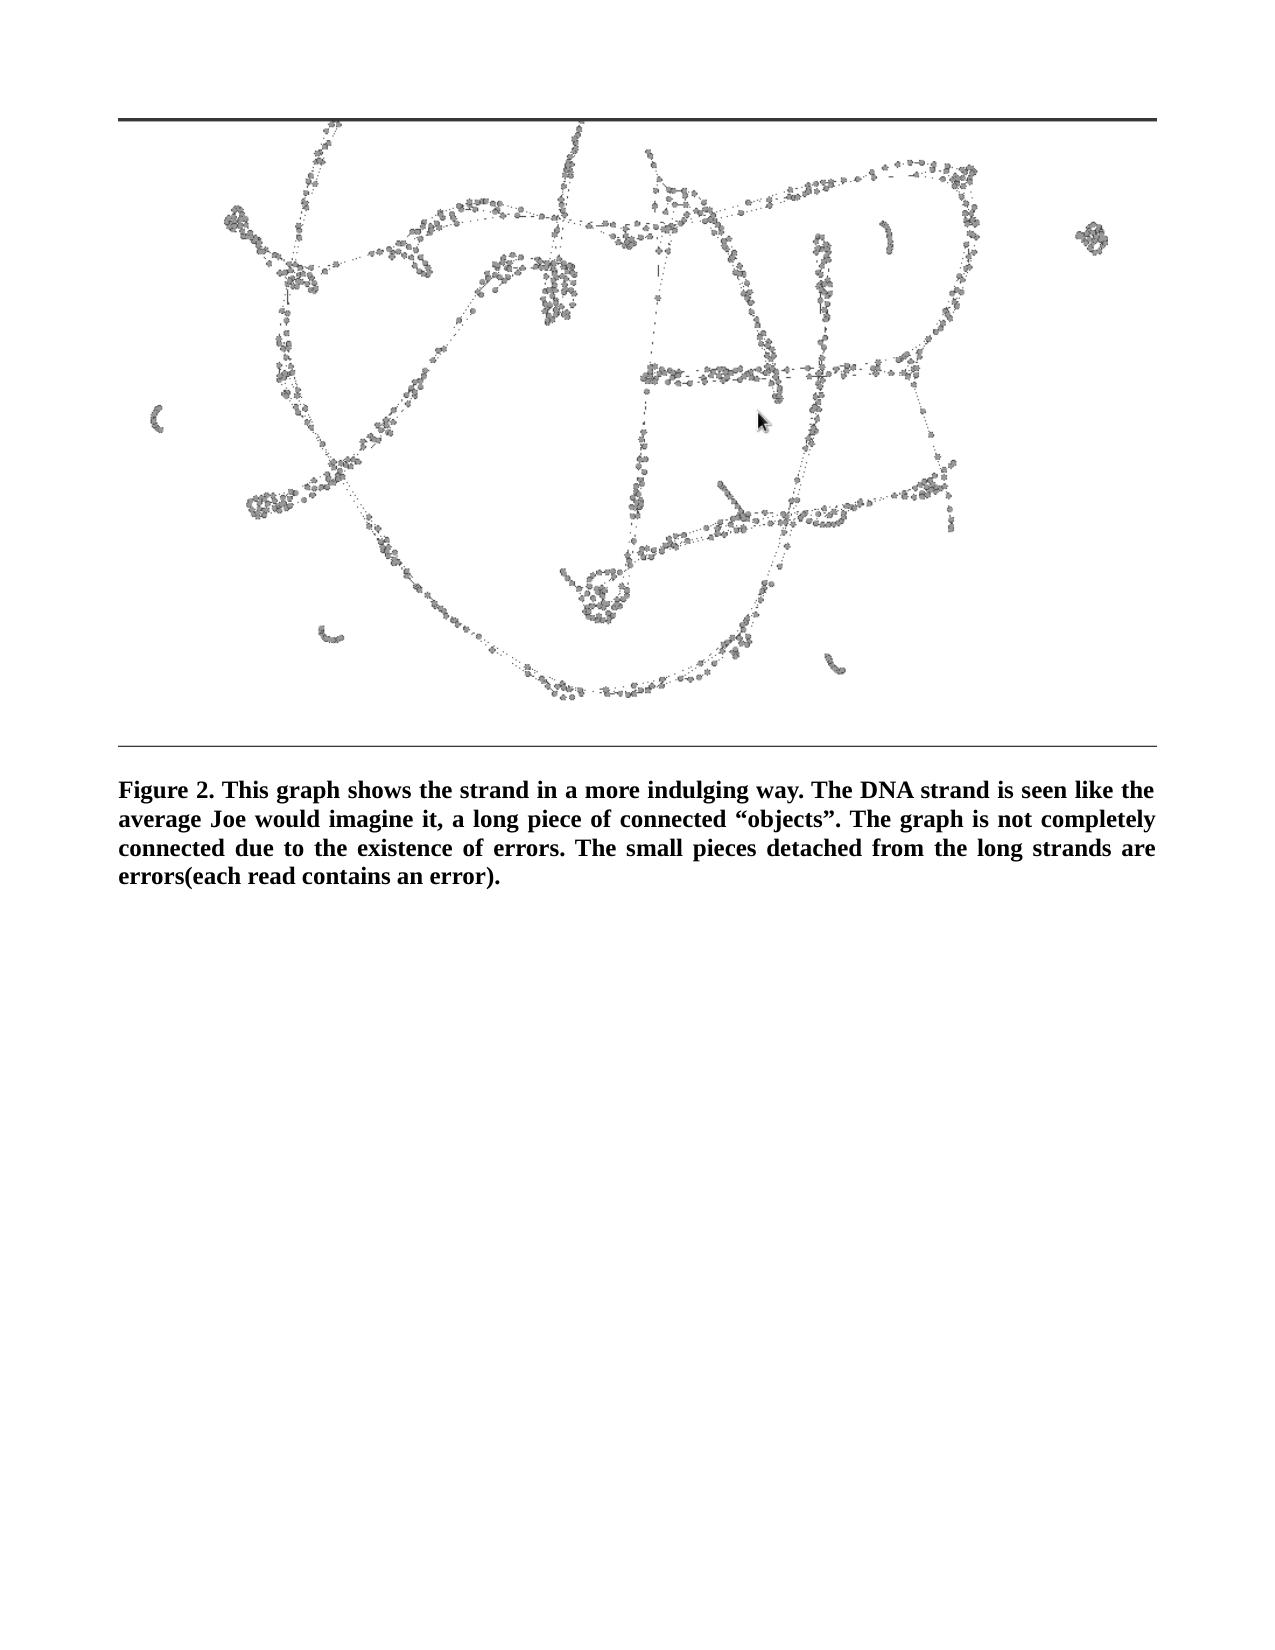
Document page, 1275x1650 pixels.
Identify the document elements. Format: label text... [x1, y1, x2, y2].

picture [118, 118, 1157, 747]
text Figure 2. This graph shows the strand in a more indulging way. The DNA strand is seen like the average Joe would imagine it, a long piece of connected “objects”. The graph is not completely connected due to the existence of errors. The small pieces detached from the long strands are errors(each read contains an error). [118, 775, 1157, 890]
